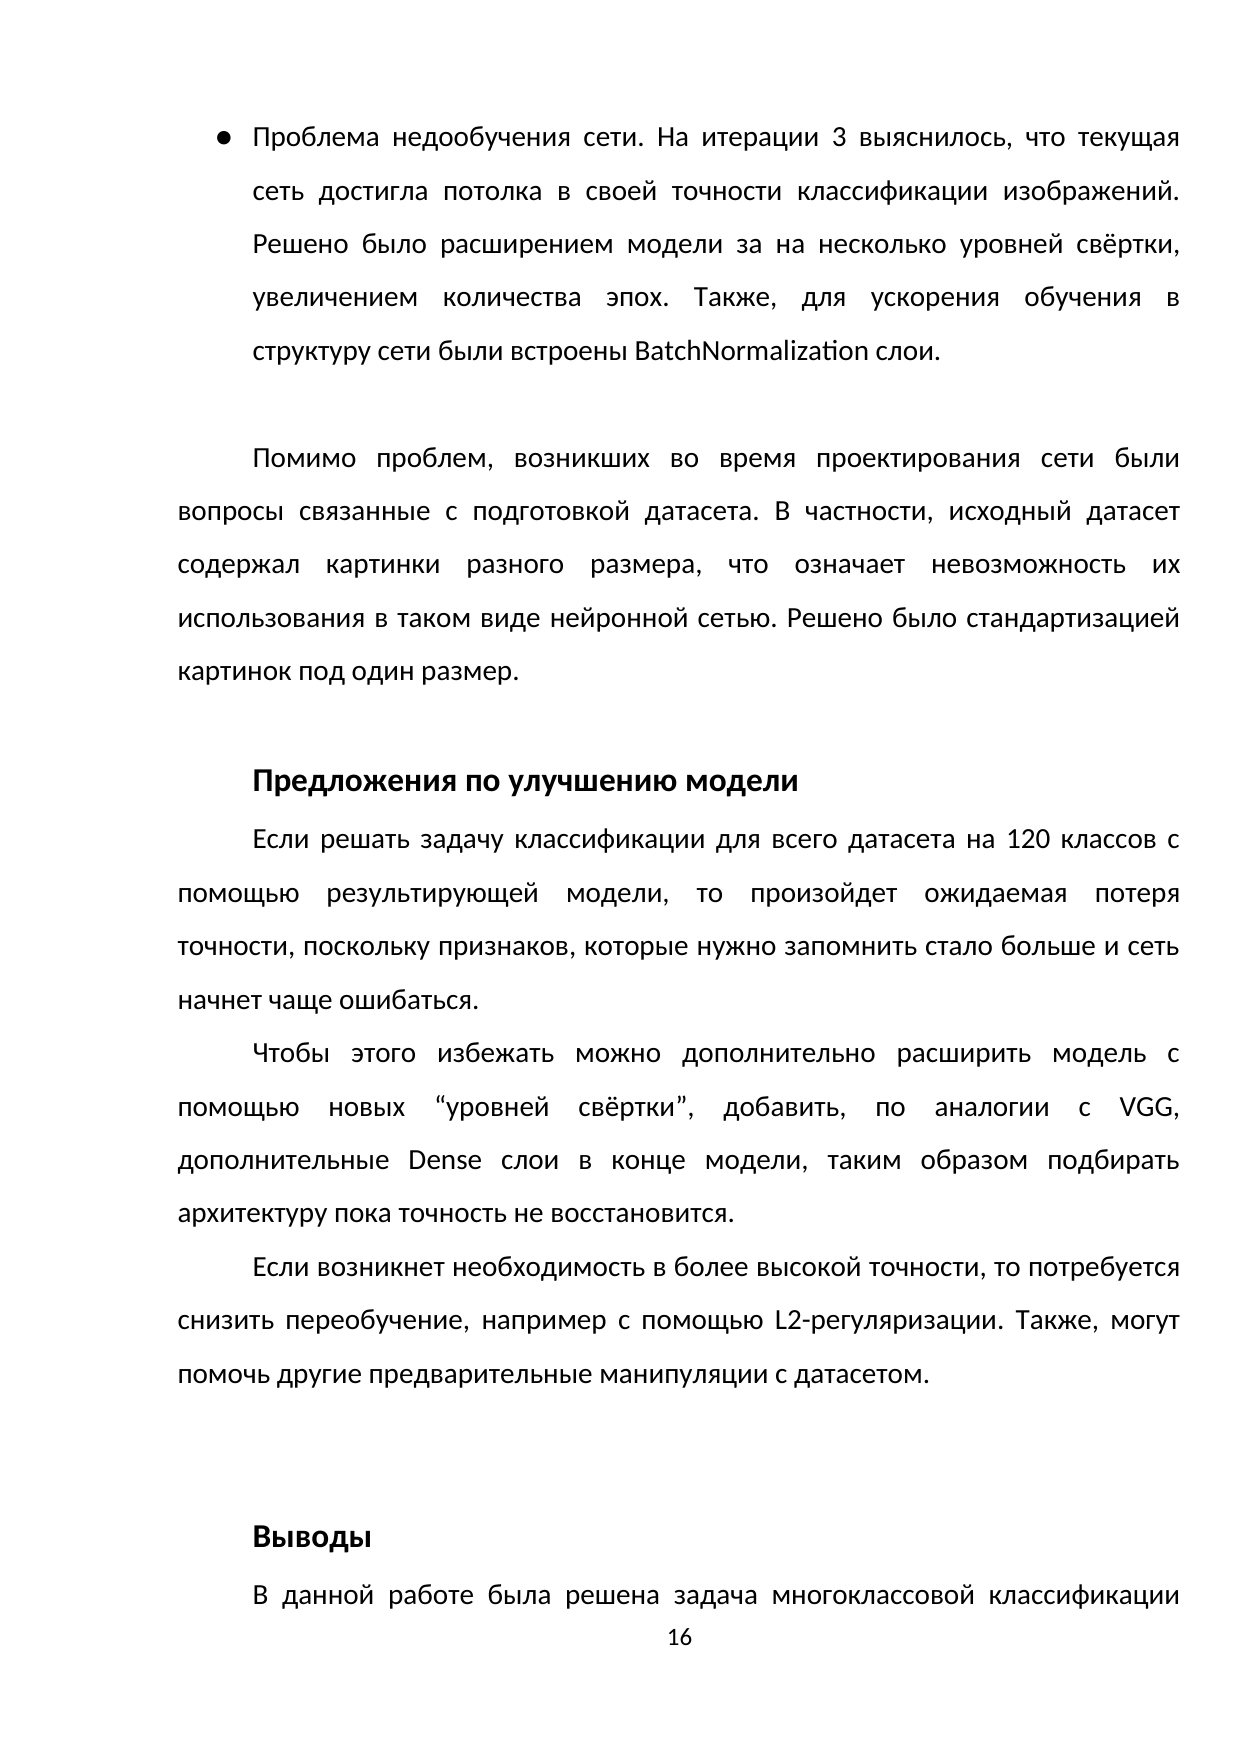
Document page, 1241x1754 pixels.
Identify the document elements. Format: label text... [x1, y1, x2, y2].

text Выводы [177, 1515, 1181, 1556]
text Если возникнет необходимость в более высокой точности, то потребуется снизить переобучение, например с помощью L2-регуляризации. Также, могут помочь другие предварительные манипуляции с датасетом. [177, 1248, 1181, 1390]
text Помимо проблем, возникших во время проектирования сети были вопросы связанные с подготовкой датасета. В частности, исходный датасет содержал картинки разного размера, что означает невозможность их использования в таком виде нейронной сетью. Решено было стандартизацией картинок под один размер. [177, 439, 1181, 688]
list Проблема недообучения сети. На итерации 3 выяснилось, что текущая сеть достигла потолка в своей точности классификации изображений. Решено было расширением модели за на несколько уровней свёртки, увеличением количества эпох. Также, для ускорения обучения в структуру сети были встроены BatchNormalization слои. [215, 118, 1181, 367]
text В данной работе была решена задача многоклассовой классификации [177, 1576, 1181, 1612]
text Чтобы этого избежать можно дополнительно расширить модель с помощью новых “уровней свёртки”, добавить, по аналогии с VGG, дополнительные Dense слои в конце модели, таким образом подбирать архитектуру пока точность не восстановится. [177, 1034, 1181, 1230]
text Предложения по улучшению модели [177, 759, 1181, 800]
text Если решать задачу классификации для всего датасета на 120 классов с помощью результирующей модели, то произойдет ожидаемая потеря точности, поскольку признаков, которые нужно запомнить стало больше и сеть начнет чаще ошибаться. [177, 820, 1181, 1016]
